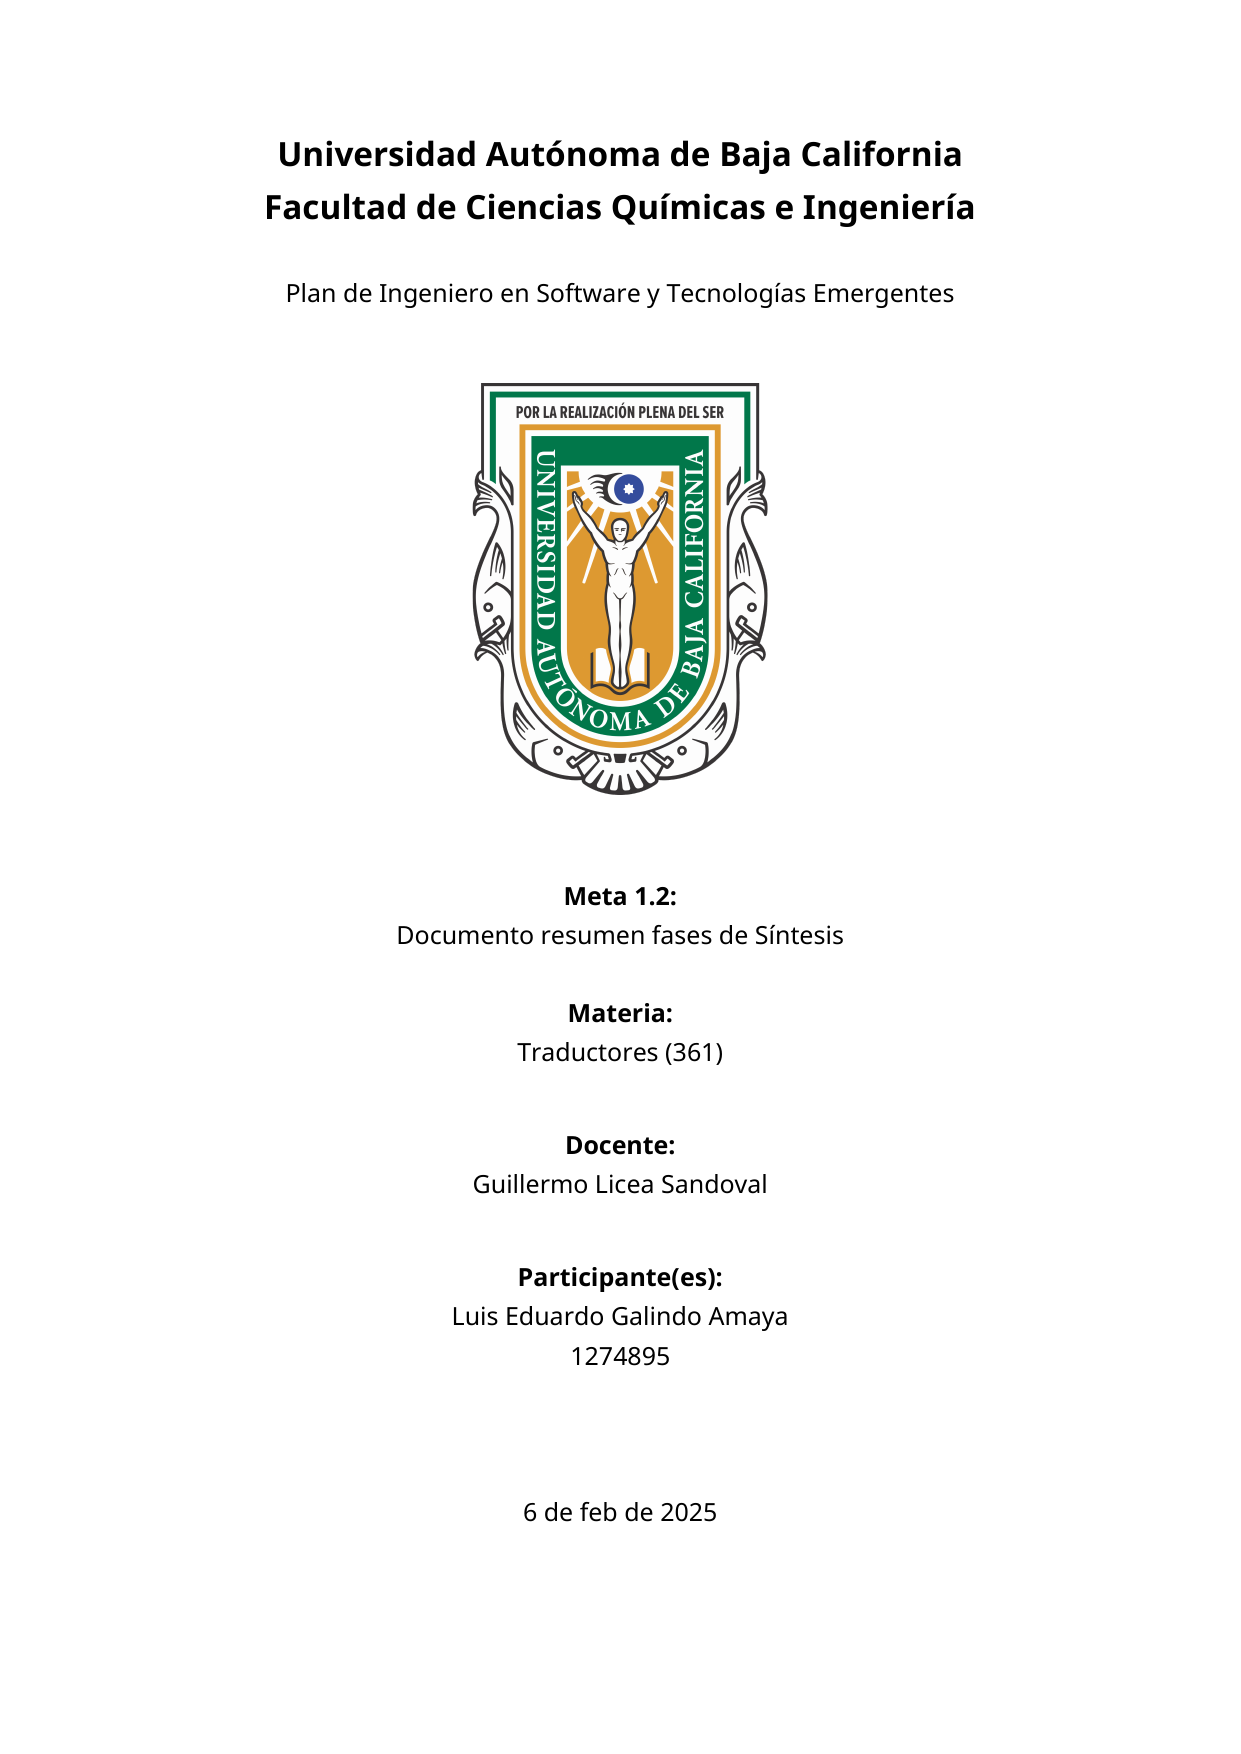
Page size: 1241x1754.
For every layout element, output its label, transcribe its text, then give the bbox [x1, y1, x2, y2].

text Guillermo Licea Sandoval [150, 1167, 1090, 1201]
text Materia: [150, 996, 1090, 1030]
text Docente: [150, 1128, 1090, 1162]
text Participante(es): [150, 1260, 1090, 1294]
text Meta 1.2: [150, 878, 1090, 912]
text Traductores (361) [150, 1035, 1090, 1069]
text 6 de feb de 2025 [150, 1495, 1090, 1529]
text Luis Eduardo Galindo Amaya [150, 1299, 1090, 1333]
text Documento resumen fases de Síntesis [150, 917, 1090, 951]
text 1274895 [150, 1338, 1090, 1372]
picture [472, 383, 768, 795]
